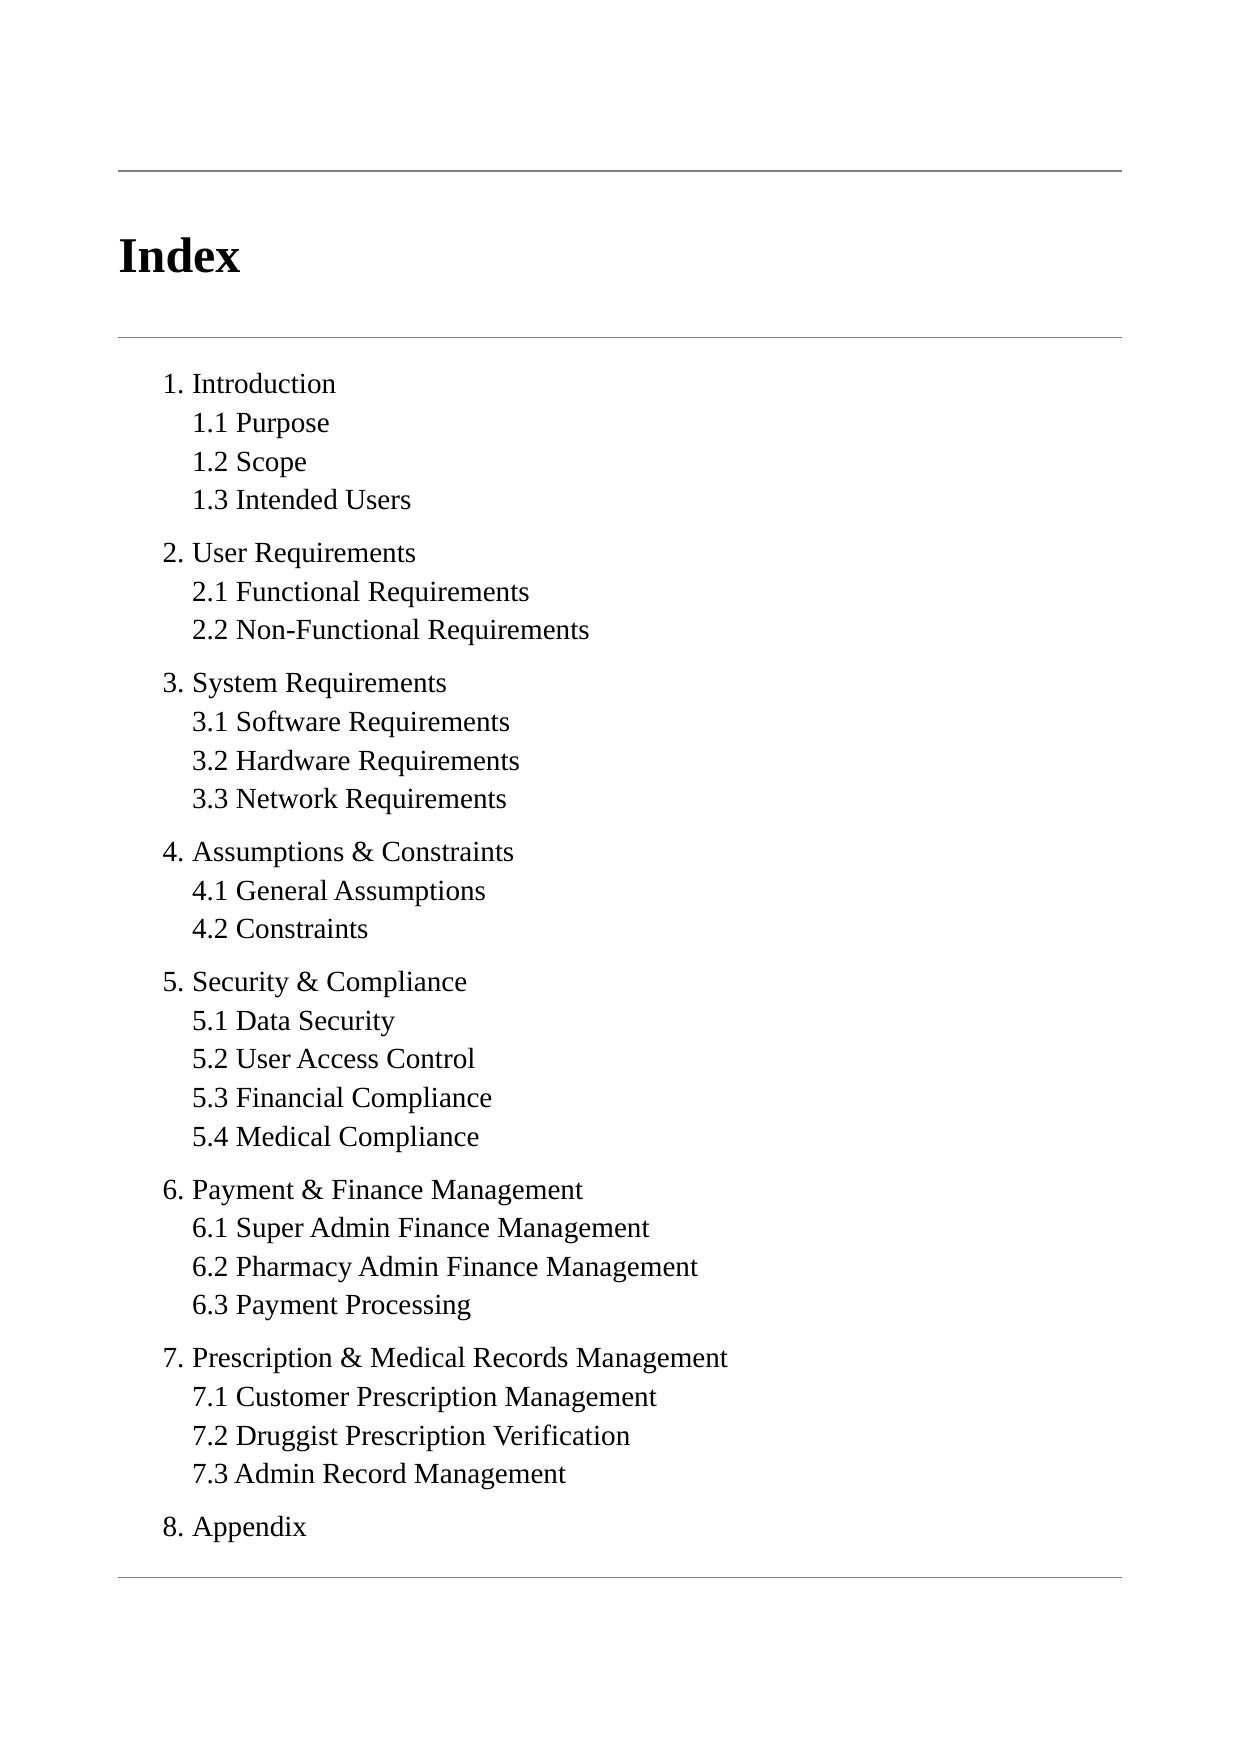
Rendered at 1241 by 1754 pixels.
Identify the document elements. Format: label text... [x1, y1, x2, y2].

list Security & Compliance 5.1 Data Security 5.2 User Access Control 5.3 Financial Compliance 5.4 Medical Compliance [162, 964, 1122, 1152]
subtitle Index [118, 225, 1122, 283]
list Assumptions & Constraints 4.1 General Assumptions 4.2 Constraints [162, 834, 1122, 945]
list Payment & Finance Management 6.1 Super Admin Finance Management 6.2 Pharmacy Admin Finance Management 6.3 Payment Processing [162, 1172, 1122, 1321]
list Introduction 1.1 Purpose 1.2 Scope 1.3 Intended Users [162, 367, 1122, 516]
list User Requirements 2.1 Functional Requirements 2.2 Non-Functional Requirements [162, 535, 1122, 646]
list Appendix [162, 1509, 1122, 1543]
list System Requirements 3.1 Software Requirements 3.2 Hardware Requirements 3.3 Network Requirements [162, 666, 1122, 815]
list Prescription & Medical Records Management 7.1 Customer Prescription Management 7.2 Druggist Prescription Verification 7.3 Admin Record Management [162, 1341, 1122, 1490]
